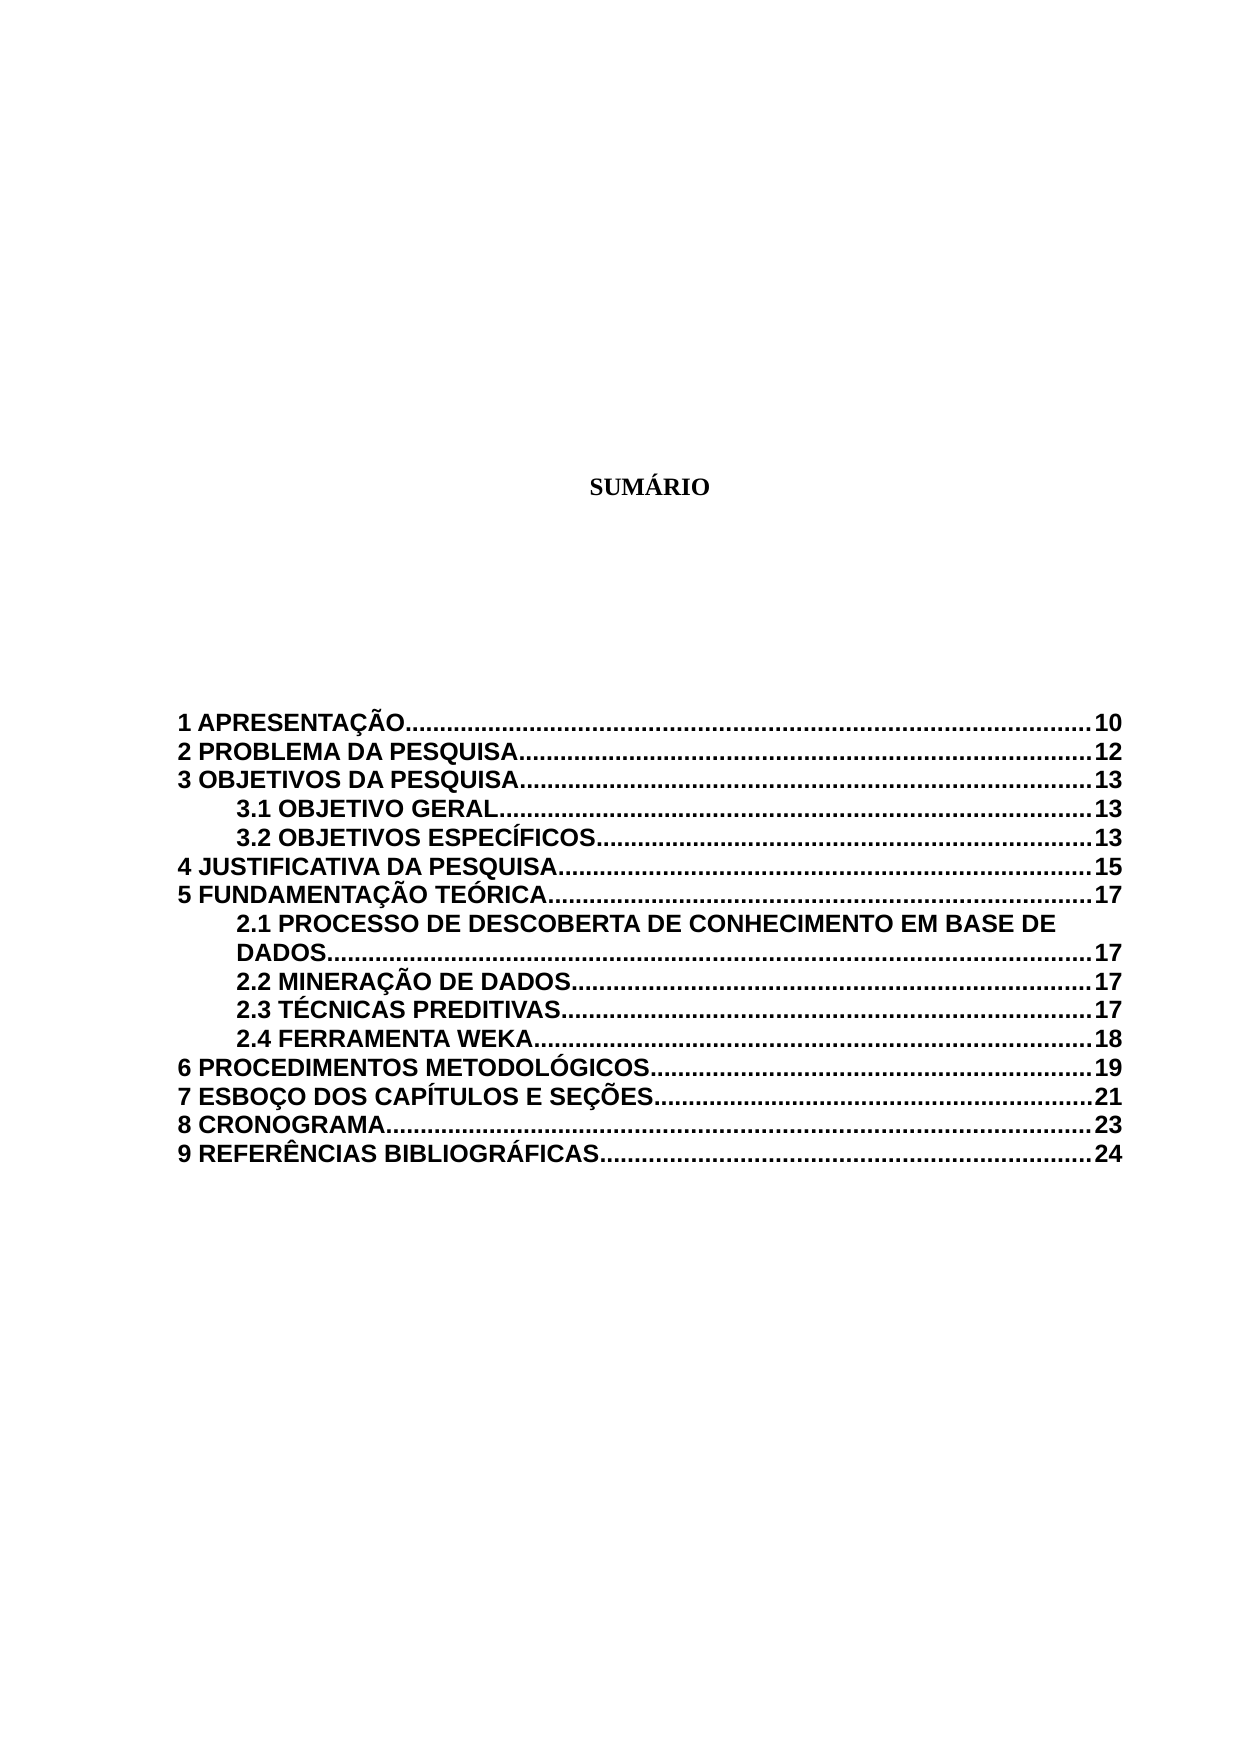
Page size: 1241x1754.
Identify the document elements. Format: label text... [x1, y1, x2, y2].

text 1 APRESENTAÇÃO 10 [177, 708, 1122, 737]
text 9 Referências bibliográficas 24 [177, 1139, 1122, 1168]
text 8 CRONOGRAMA 23 [177, 1110, 1122, 1139]
text Sumário [177, 472, 1122, 501]
text 3.2 objetivos específicos 13 [236, 823, 1122, 852]
text 3 OBJETIVOS DA PESQUISA 13 [177, 765, 1122, 794]
text 6 PROCEDIMENTOS METODOLÓGICOS 19 [177, 1053, 1122, 1082]
text 7 ESBOÇO DOS CAPÍTULOS E SEÇÕES 21 [177, 1082, 1122, 1110]
text 3.1 Objetivo geral 13 [236, 794, 1122, 823]
text 2.1 PROCESSO DE DESCOBERTA DE CONHECIMENTO EM BASE DE DADOS 17 [236, 909, 1122, 967]
text 2.3 TÉCNICAS PREDITIVAS 17 [236, 995, 1122, 1024]
text 2.2 MINERAÇÃO DE DADOS 17 [236, 967, 1122, 995]
text 4 JUSTIFICATIVA DA PESQUISA 15 [177, 852, 1122, 880]
text 2 PROBLEMA DA PESQUISA 12 [177, 737, 1122, 765]
text 2.4 FERRAMENTA WEKA 18 [236, 1024, 1122, 1053]
text 5 FUNDAMENTAÇÃO TEÓRICA 17 [177, 880, 1122, 909]
